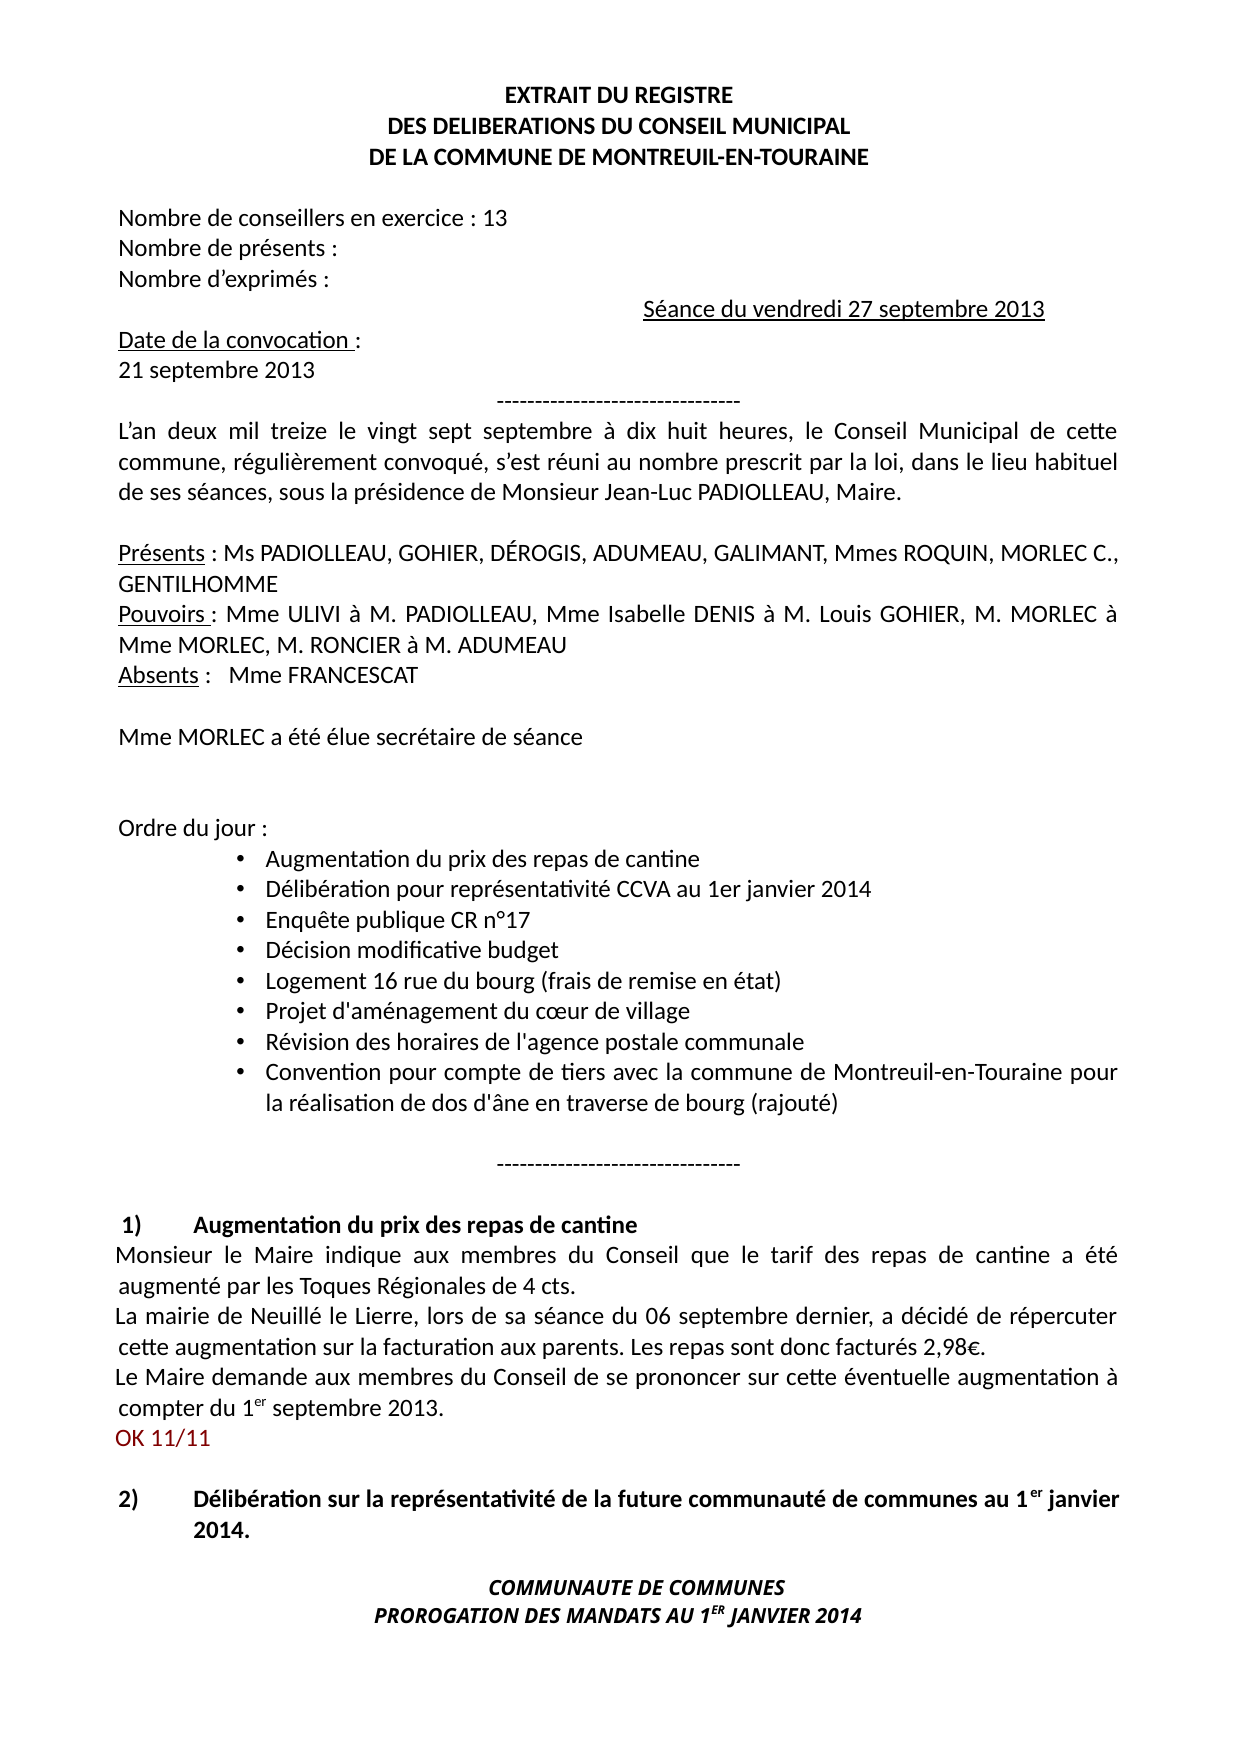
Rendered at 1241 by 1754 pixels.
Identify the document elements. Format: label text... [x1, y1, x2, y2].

list COMMUNAUTE DE COMMUNES [118, 1573, 1120, 1602]
text Nombre d’exprimés : [24, 263, 1120, 293]
text Date de la convocation : [24, 324, 1120, 354]
list Délibération sur la représentativité de la future communauté de communes au 1er janvier 2014. [118, 1484, 1120, 1545]
text Présents : Ms PADIOLLEAU, GOHIER, DÉROGIS, ADUMEAU, GALIMANT, Mmes ROQUIN, MORLEC C., GENTILHOMME [118, 537, 1120, 598]
list Convention pour compte de tiers avec la commune de Montreuil-en-Touraine pour la réalisation de dos d'âne en traverse de bourg (rajouté) [236, 1056, 1120, 1117]
text DE LA COMMUNE DE MONTREUIL-EN-TOURAINE [118, 141, 1120, 171]
list Projet d'aménagement du cœur de village [236, 995, 1120, 1026]
text OK 11/11 [115, 1423, 1120, 1453]
text Nombre de conseillers en exercice : 13 [118, 202, 1120, 232]
text -------------------------------- [118, 385, 1120, 415]
list Logement 16 rue du bourg (frais de remise en état) [236, 965, 1120, 995]
text -------------------------------- [118, 1148, 1120, 1178]
list Révision des horaires de l'agence postale communale [236, 1026, 1120, 1056]
text Mme MORLEC a été élue secrétaire de séance [118, 721, 1120, 751]
text DES DELIBERATIONS DU CONSEIL MUNICIPAL [118, 110, 1120, 141]
list Décision modificative budget [236, 934, 1120, 965]
list Augmentation du prix des repas de cantine [236, 843, 1120, 873]
text Le Maire demande aux membres du Conseil de se prononcer sur cette éventuelle augmentation à compter du 1er septembre 2013. [115, 1362, 1120, 1423]
text Pouvoirs : Mme ULIVI à M. PADIOLLEAU, Mme Isabelle DENIS à M. Louis GOHIER, M. MORLEC à Mme MORLEC, M. RONCIER à M. ADUMEAU [118, 598, 1120, 659]
text Ordre du jour : [118, 812, 1120, 843]
text Monsieur le Maire indique aux membres du Conseil que le tarif des repas de cantine a été augmenté par les Toques Régionales de 4 cts. [115, 1239, 1120, 1301]
text PROROGATION DES MANDATS AU 1ER JANVIER 2014 [118, 1602, 1120, 1630]
text 21 septembre 2013 [24, 354, 1120, 385]
text EXTRAIT DU REGISTRE [118, 80, 1120, 110]
text Nombre de présents : [118, 232, 1120, 263]
text La mairie de Neuillé le Lierre, lors de sa séance du 06 septembre dernier, a décidé de répercuter cette augmentation sur la facturation aux parents. Les repas sont donc facturés 2,98€. [115, 1301, 1120, 1362]
text Absents : Mme FRANCESCAT [118, 659, 1120, 690]
list Enquête publique CR n°17 [236, 904, 1120, 934]
text L’an deux mil treize le vingt sept septembre à dix huit heures, le Conseil Municipal de cette commune, régulièrement convoqué, s’est réuni au nombre prescrit par la loi, dans le lieu habituel de ses séances, sous la présidence de Monsieur Jean-Luc PADIOLLEAU, Maire. [118, 415, 1120, 507]
list Délibération pour représentativité CCVA au 1er janvier 2014 [236, 873, 1120, 904]
text Séance du vendredi 27 septembre 2013 [24, 293, 1120, 324]
list 1) Augmentation du prix des repas de cantine [84, 1209, 1120, 1239]
